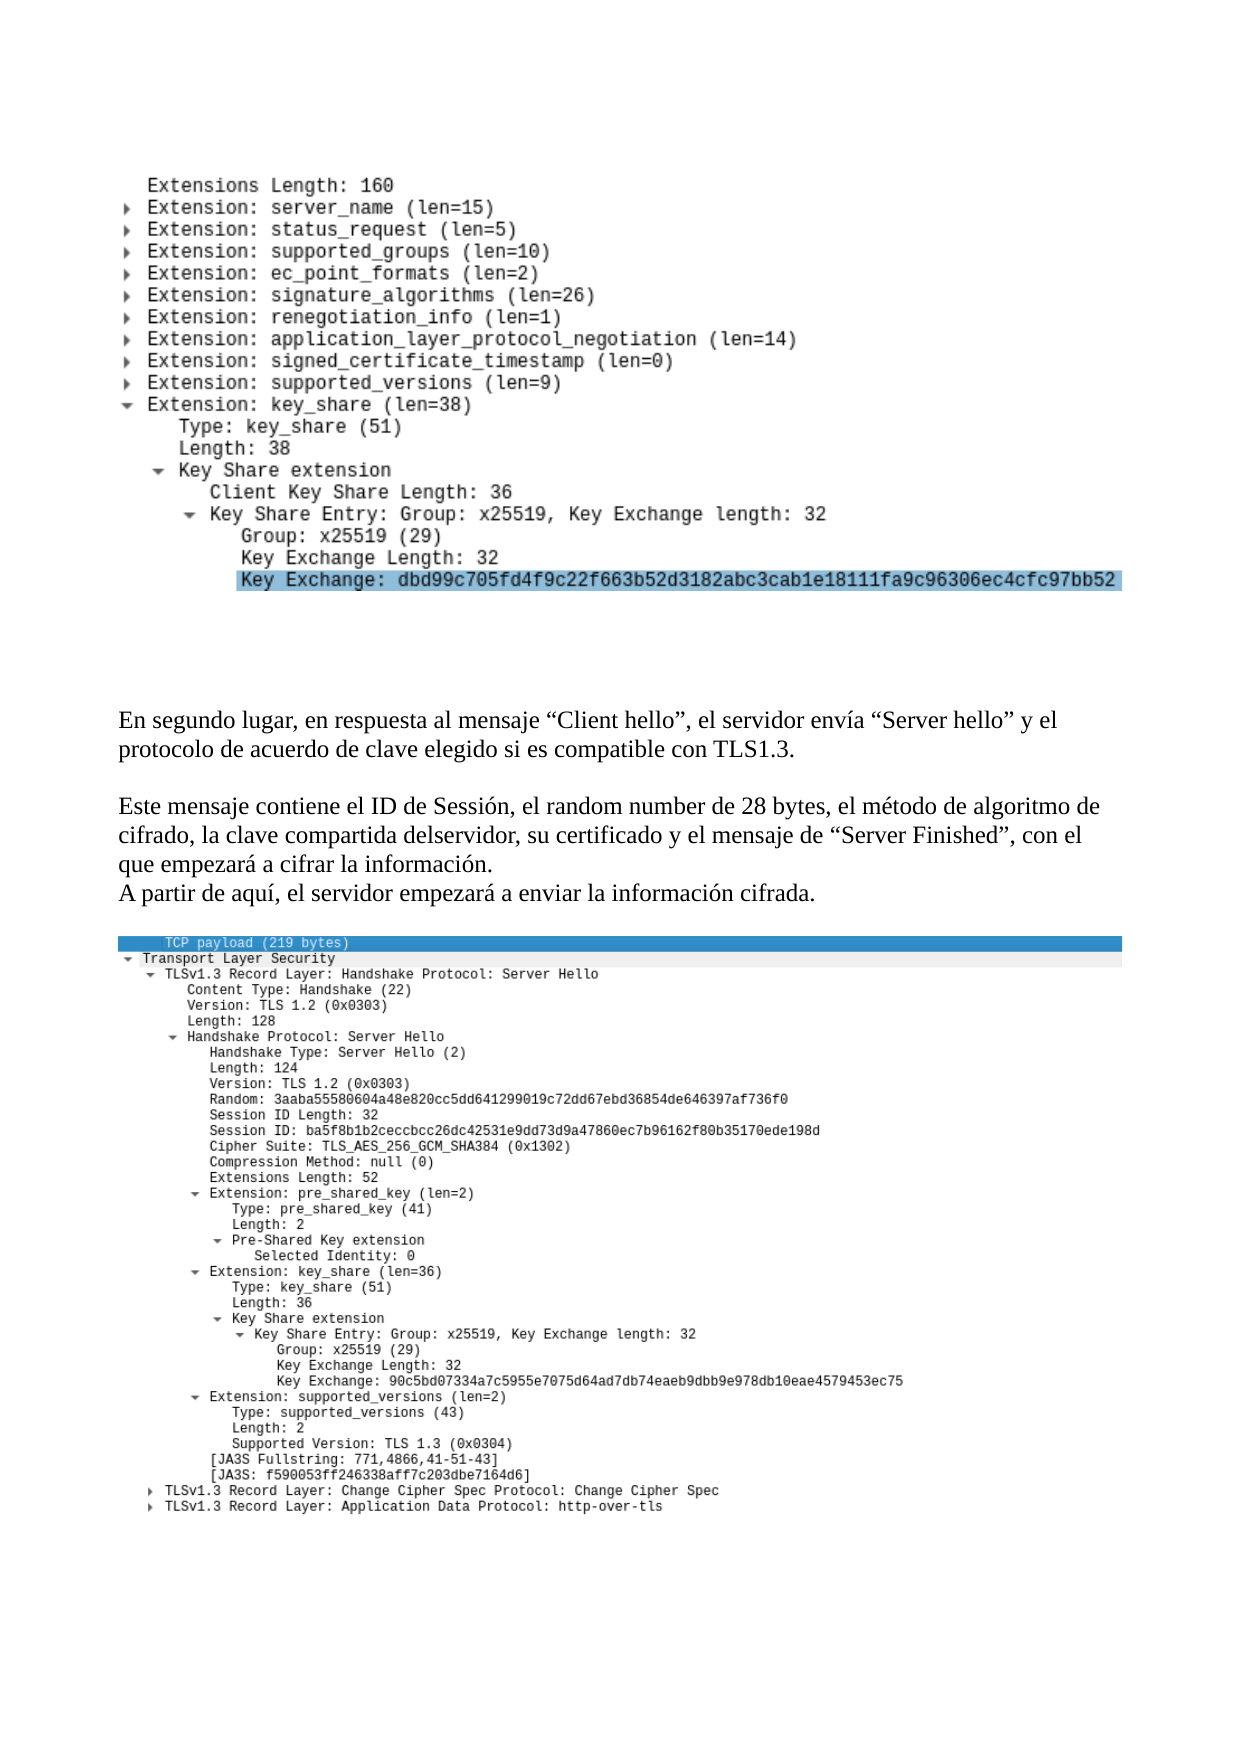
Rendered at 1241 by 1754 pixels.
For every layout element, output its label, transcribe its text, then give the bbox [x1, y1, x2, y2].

text Este mensaje contiene el ID de Sessión, el random number de 28 bytes, el método de algoritmo de cifrado, la clave compartida delservidor, su certificado y el mensaje de “Server Finished”, con el que empezará a cifrar la información. [118, 791, 1122, 878]
text En segundo lugar, en respuesta al mensaje “Client hello”, el servidor envía “Server hello” y el protocolo de acuerdo de clave elegido si es compatible con TLS1.3. [118, 705, 1122, 763]
picture [118, 175, 1123, 591]
picture [118, 935, 1123, 1522]
text A partir de aquí, el servidor empezará a enviar la información cifrada. [118, 878, 1122, 906]
